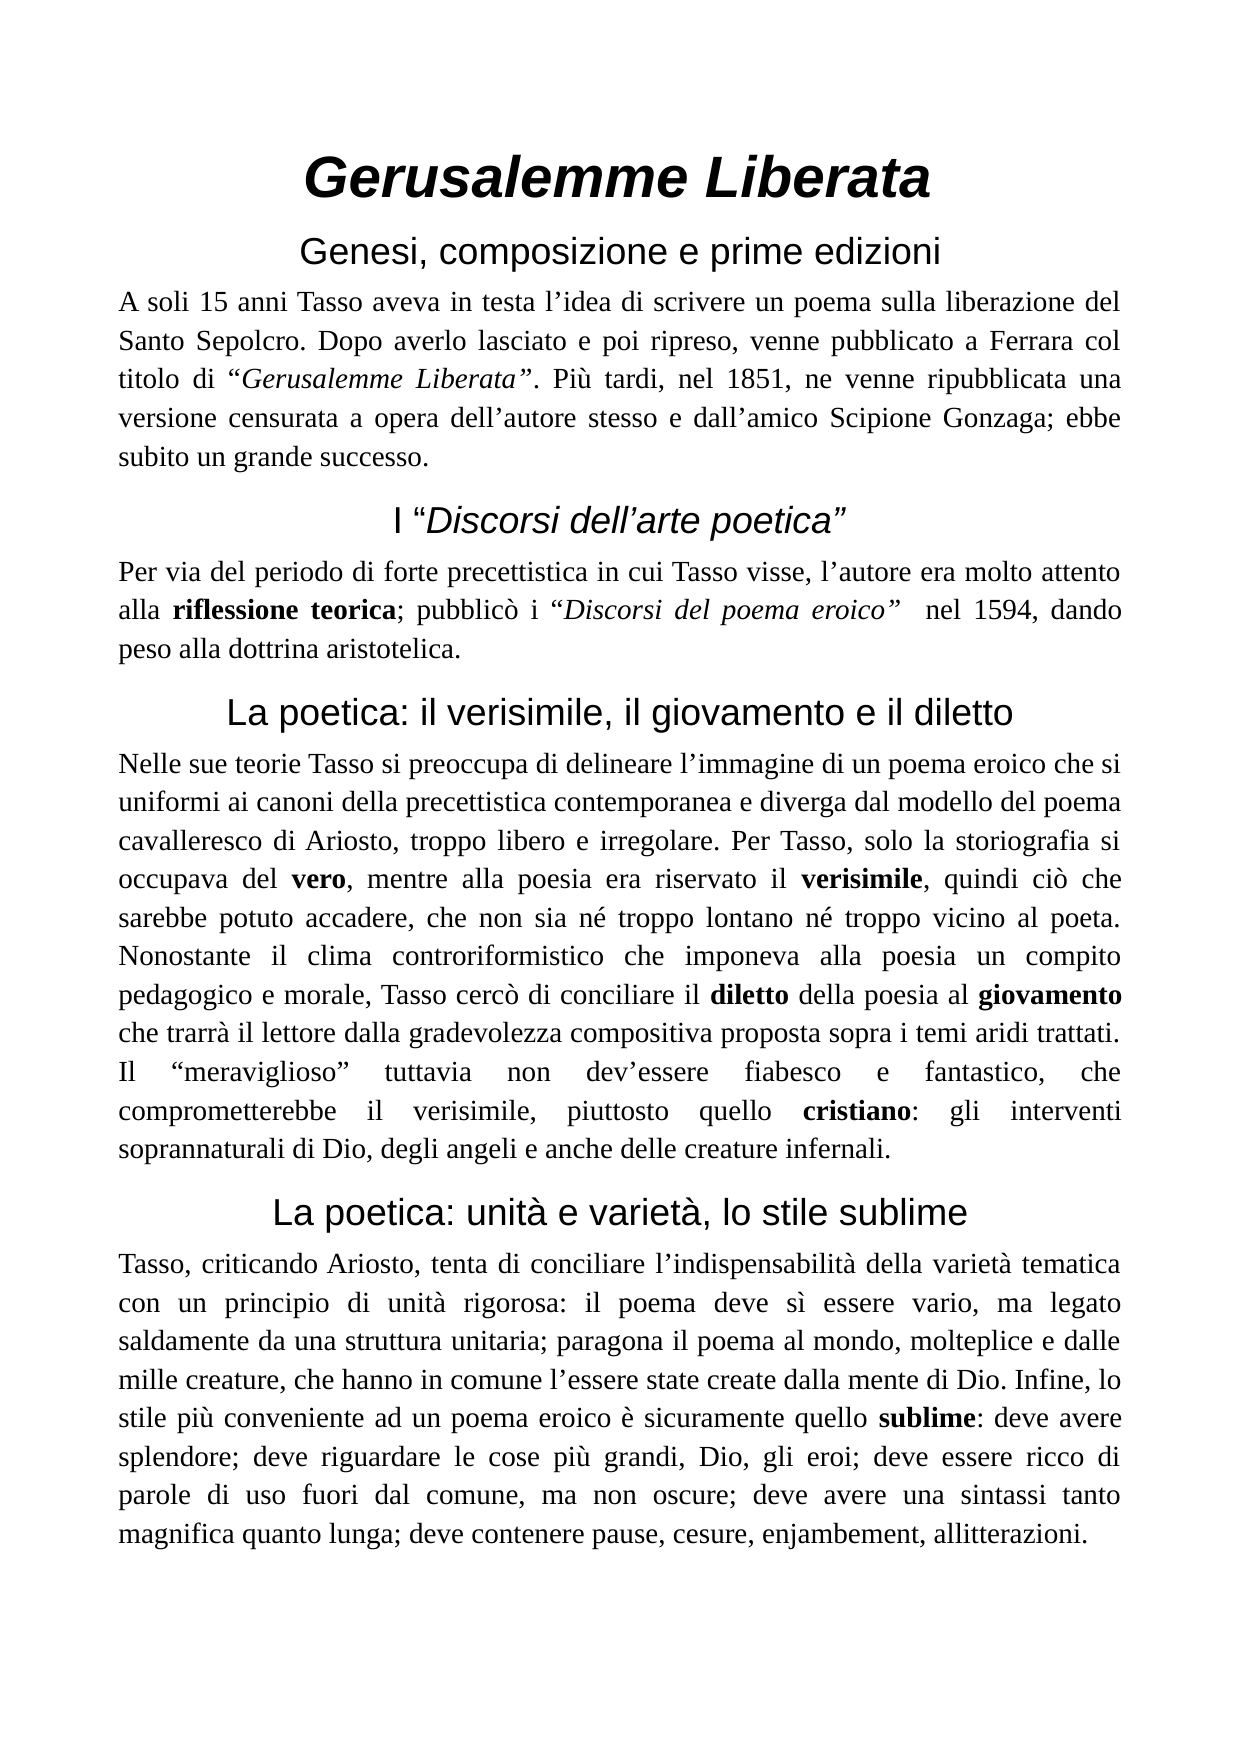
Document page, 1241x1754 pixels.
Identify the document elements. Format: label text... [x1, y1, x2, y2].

subtitle La poetica: il verisimile, il giovamento e il diletto [118, 690, 1122, 733]
text Per via del periodo di forte precettistica in cui Tasso visse, l’autore era molto attento alla riflessione teorica; pubblicò i “Discorsi del poema eroico” nel 1594, dando peso alla dottrina aristotelica. [118, 554, 1122, 664]
title Gerusalemme Liberata [118, 143, 1122, 210]
subtitle La poetica: unità e varietà, lo stile sublime [118, 1191, 1122, 1234]
subtitle I “Discorsi dell’arte poetica” [118, 498, 1122, 541]
text Tasso, criticando Ariosto, tenta di conciliare l’indispensabilità della varietà tematica con un principio di unità rigorosa: il poema deve sì essere vario, ma legato saldamente da una struttura unitaria; paragona il poema al mondo, molteplice e dalle mille creature, che hanno in comune l’essere state create dalla mente di Dio. Infine, lo stile più conveniente ad un poema eroico è sicuramente quello sublime: deve avere splendore; deve riguardare le cose più grandi, Dio, gli eroi; deve essere ricco di parole di uso fuori dal comune, ma non oscure; deve avere una sintassi tanto magnifica quanto lunga; deve contenere pause, cesure, enjambement, allitterazioni. [118, 1246, 1122, 1549]
text A soli 15 anni Tasso aveva in testa l’idea di scrivere un poema sulla liberazione del Santo Sepolcro. Dopo averlo lasciato e poi ripreso, venne pubblicato a Ferrara col titolo di “Gerusalemme Liberata”. Più tardi, nel 1851, ne venne ripubblicata una versione censurata a opera dell’autore stesso e dall’amico Scipione Gonzaga; ebbe subito un grande successo. [118, 284, 1122, 472]
text Nelle sue teorie Tasso si preoccupa di delineare l’immagine di un poema eroico che si uniformi ai canoni della precettistica contemporanea e diverga dal modello del poema cavalleresco di Ariosto, troppo libero e irregolare. Per Tasso, solo la storiografia si occupava del vero, mentre alla poesia era riservato il verisimile, quindi ciò che sarebbe potuto accadere, che non sia né troppo lontano né troppo vicino al poeta. Nonostante il clima controriformistico che imponeva alla poesia un compito pedagogico e morale, Tasso cercò di conciliare il diletto della poesia al giovamento che trarrà il lettore dalla gradevolezza compositiva proposta sopra i temi aridi trattati. Il “meraviglioso” tuttavia non dev’essere fiabesco e fantastico, che comprometterebbe il verisimile, piuttosto quello cristiano: gli interventi soprannaturali di Dio, degli angeli e anche delle creature infernali. [118, 746, 1122, 1165]
subtitle Genesi, composizione e prime edizioni [118, 229, 1122, 272]
